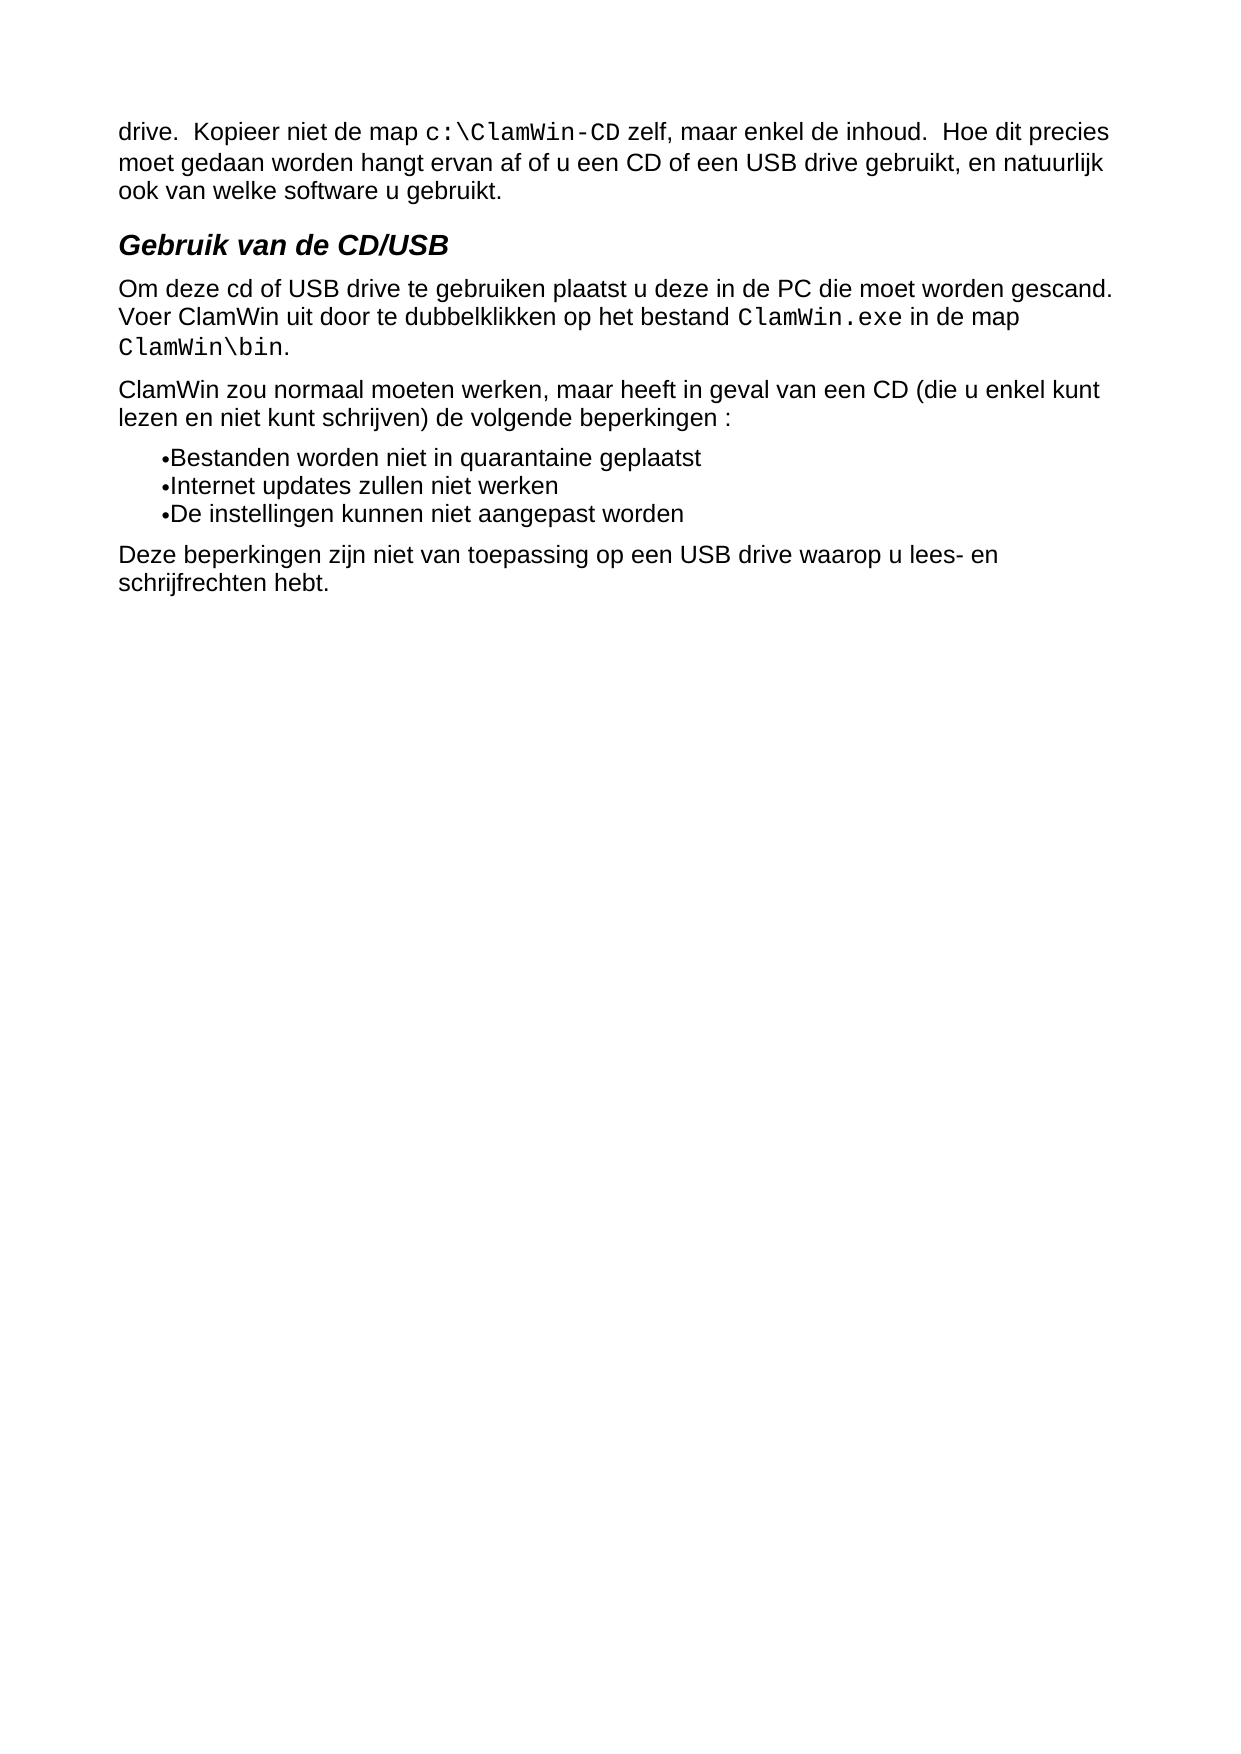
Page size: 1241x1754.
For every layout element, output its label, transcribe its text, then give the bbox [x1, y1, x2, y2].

text ClamWin zou normaal moeten werken, maar heeft in geval van een CD (die u enkel kunt lezen en niet kunt schrijven) de volgende beperkingen : [118, 376, 1122, 432]
list Bestanden worden niet in quarantaine geplaatst [162, 444, 1122, 472]
list De instellingen kunnen niet aangepast worden [162, 500, 1122, 528]
text Om deze cd of USB drive te gebruiken plaatst u deze in de PC die moet worden gescand. Voer ClamWin uit door te dubbelklikken op het bestand ClamWin.exe in de map ClamWin\bin. [118, 274, 1122, 363]
text Deze beperkingen zijn niet van toepassing op een USB drive waarop u lees- en schrijfrechten hebt. [118, 541, 1122, 597]
subtitle Gebruik van de CD/USB [118, 229, 1122, 262]
text drive. Kopieer niet de map c:\ClamWin-CD zelf, maar enkel de inhoud. Hoe dit precies moet gedaan worden hangt ervan af of u een CD of een USB drive gebruikt, en natuurlijk ook van welke software u gebruikt. [118, 118, 1122, 204]
list Internet updates zullen niet werken [162, 472, 1122, 500]
